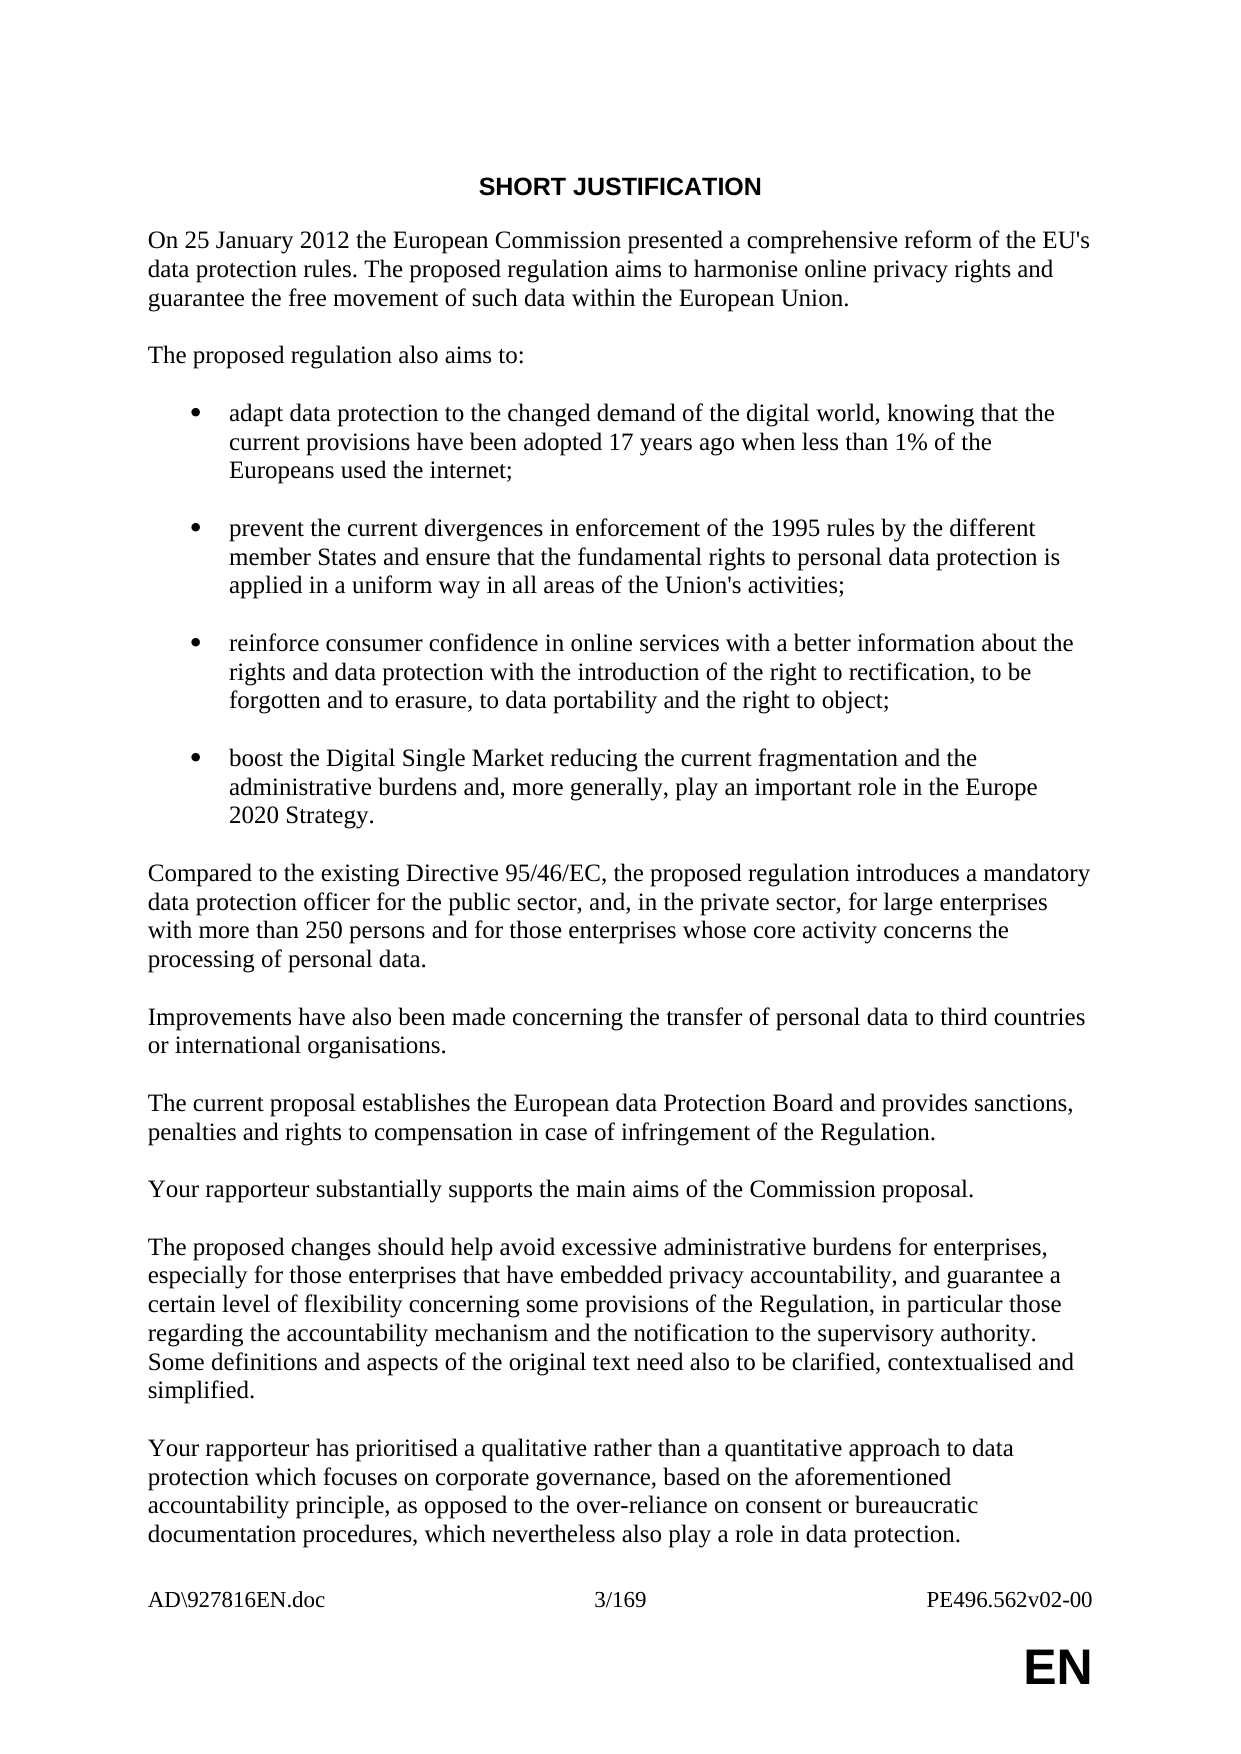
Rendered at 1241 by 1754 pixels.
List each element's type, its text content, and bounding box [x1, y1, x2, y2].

text Your rapporteur substantially supports the main aims of the Commission proposal. [148, 1174, 1092, 1203]
text The proposed changes should help avoid excessive administrative burdens for enterprises, especially for those enterprises that have embedded privacy accountability, and guarantee a certain level of flexibility concerning some provisions of the Regulation, in particular those regarding the accountability mechanism and the notification to the supervisory authority. Some definitions and aspects of the original text need also to be clarified, contextualised and simplified. [148, 1232, 1092, 1404]
list boost the Digital Single Market reducing the current fragmentation and the administrative burdens and, more generally, play an important role in the Europe 2020 Strategy. [191, 743, 1092, 829]
text The proposed regulation also aims to: [148, 341, 1092, 369]
text On 25 January 2012 the European Commission presented a comprehensive reform of the EU's data protection rules. The proposed regulation aims to harmonise online privacy rights and guarantee the free movement of such data within the European Union. [148, 226, 1092, 312]
text Improvements have also been made concerning the transfer of personal data to third countries or international organisations. [148, 1002, 1092, 1059]
list adapt data protection to the changed demand of the digital world, knowing that the current provisions have been adopted 17 years ago when less than 1% of the Europeans used the internet; [191, 398, 1092, 484]
text Compared to the existing Directive 95/46/EC, the proposed regulation introduces a mandatory data protection officer for the public sector, and, in the private sector, for large enterprises with more than 250 persons and for those enterprises whose core activity concerns the processing of personal data. [148, 858, 1092, 973]
text The current proposal establishes the European data Protection Board and provides sanctions, penalties and rights to compensation in case of infringement of the Regulation. [148, 1088, 1092, 1146]
text Your rapporteur has prioritised a qualitative rather than a quantitative approach to data protection which focuses on corporate governance, based on the aforementioned accountability principle, as opposed to the over-reliance on consent or bureaucratic documentation procedures, which nevertheless also play a role in data protection. [148, 1433, 1092, 1548]
subtitle SHORT JUSTIFICATION [148, 172, 1092, 201]
list reinforce consumer confidence in online services with a better information about the rights and data protection with the introduction of the right to rectification, to be forgotten and to erasure, to data portability and the right to object; [191, 628, 1092, 714]
list prevent the current divergences in enforcement of the 1995 rules by the different member States and ensure that the fundamental rights to personal data protection is applied in a uniform way in all areas of the Union's activities; [191, 513, 1092, 599]
